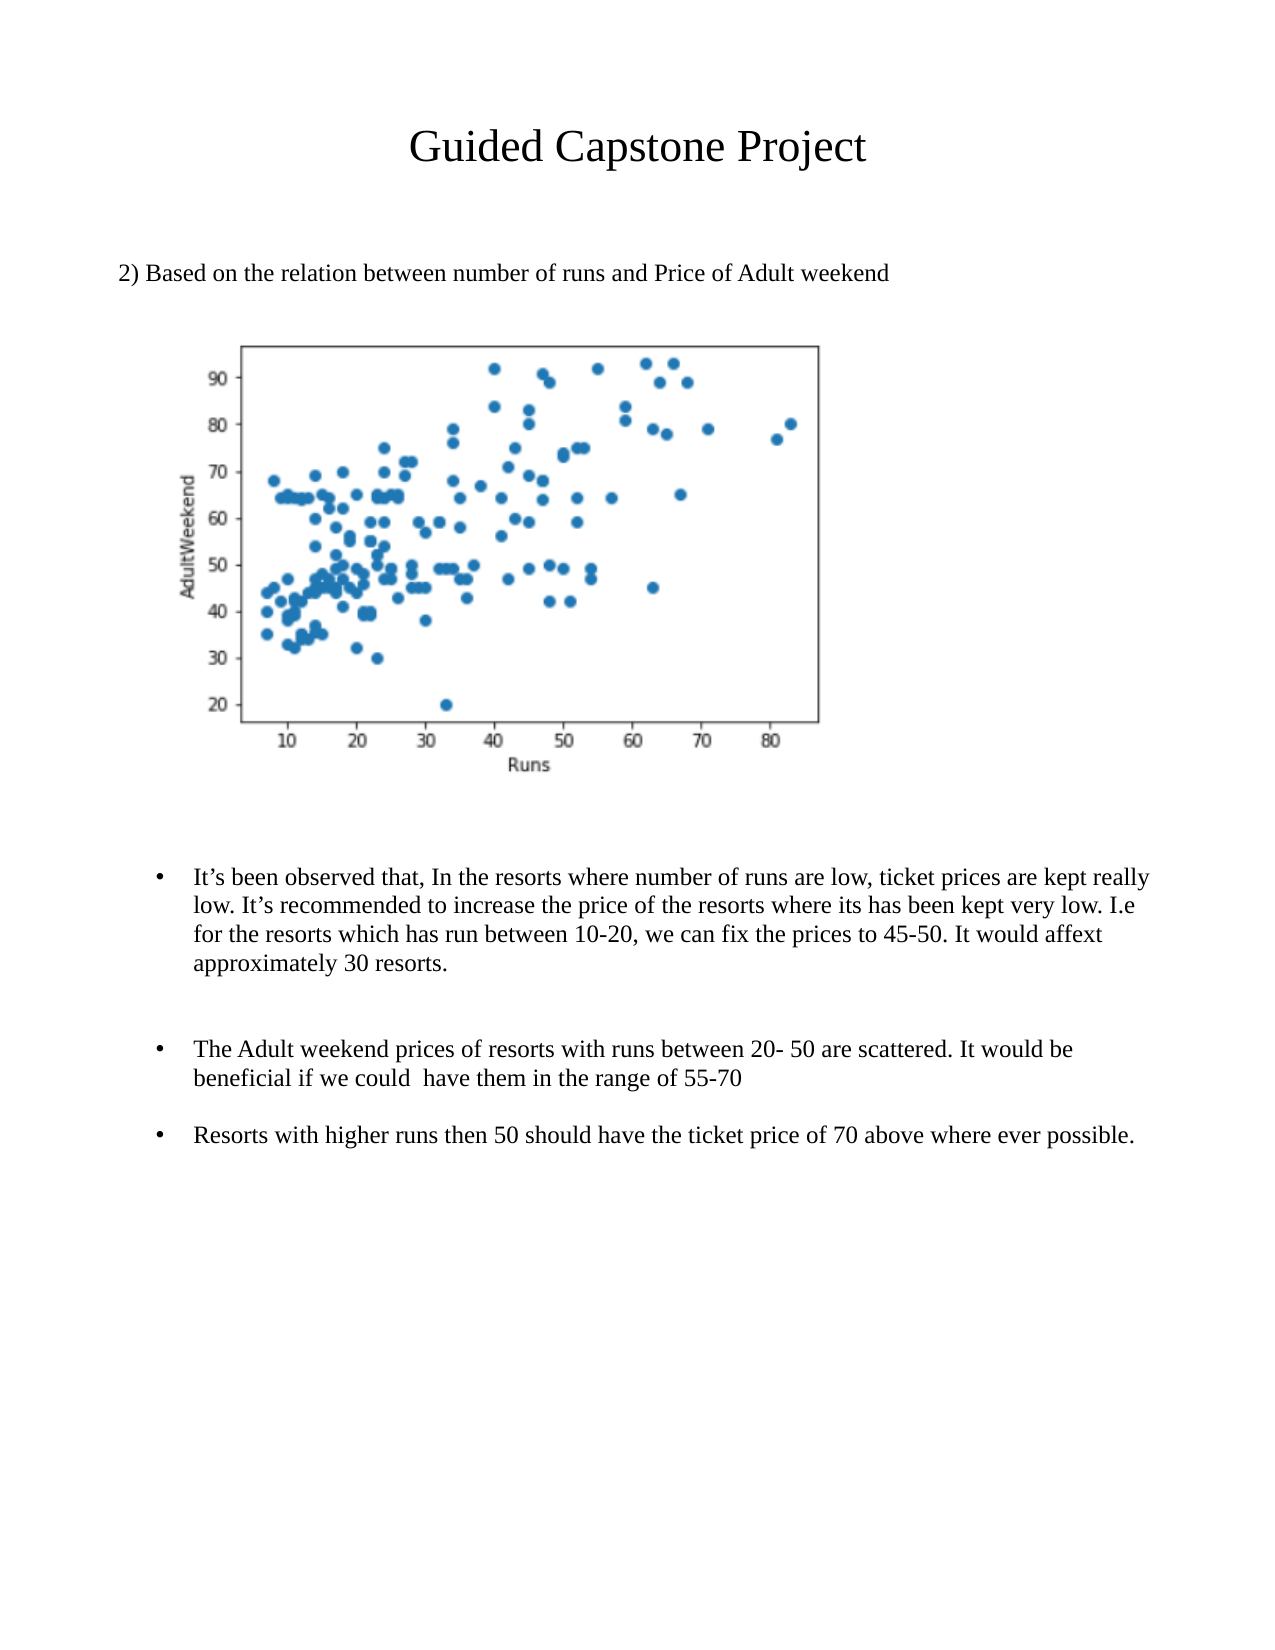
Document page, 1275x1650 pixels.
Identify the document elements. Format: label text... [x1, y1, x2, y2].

text 2) Based on the relation between number of runs and Price of Adult weekend [118, 258, 1157, 287]
picture [156, 324, 907, 784]
list The Adult weekend prices of resorts with runs between 20- 50 are scattered. It would be beneficial if we could have them in the range of 55-70 [156, 1034, 1157, 1092]
list Resorts with higher runs then 50 should have the ticket price of 70 above where ever possible. [156, 1120, 1157, 1149]
list It’s been observed that, In the resorts where number of runs are low, ticket prices are kept really low. It’s recommended to increase the price of the resorts where its has been kept very low. I.e for the resorts which has run between 10-20, we can fix the prices to 45-50. It would affext approximately 30 resorts. [156, 862, 1157, 977]
